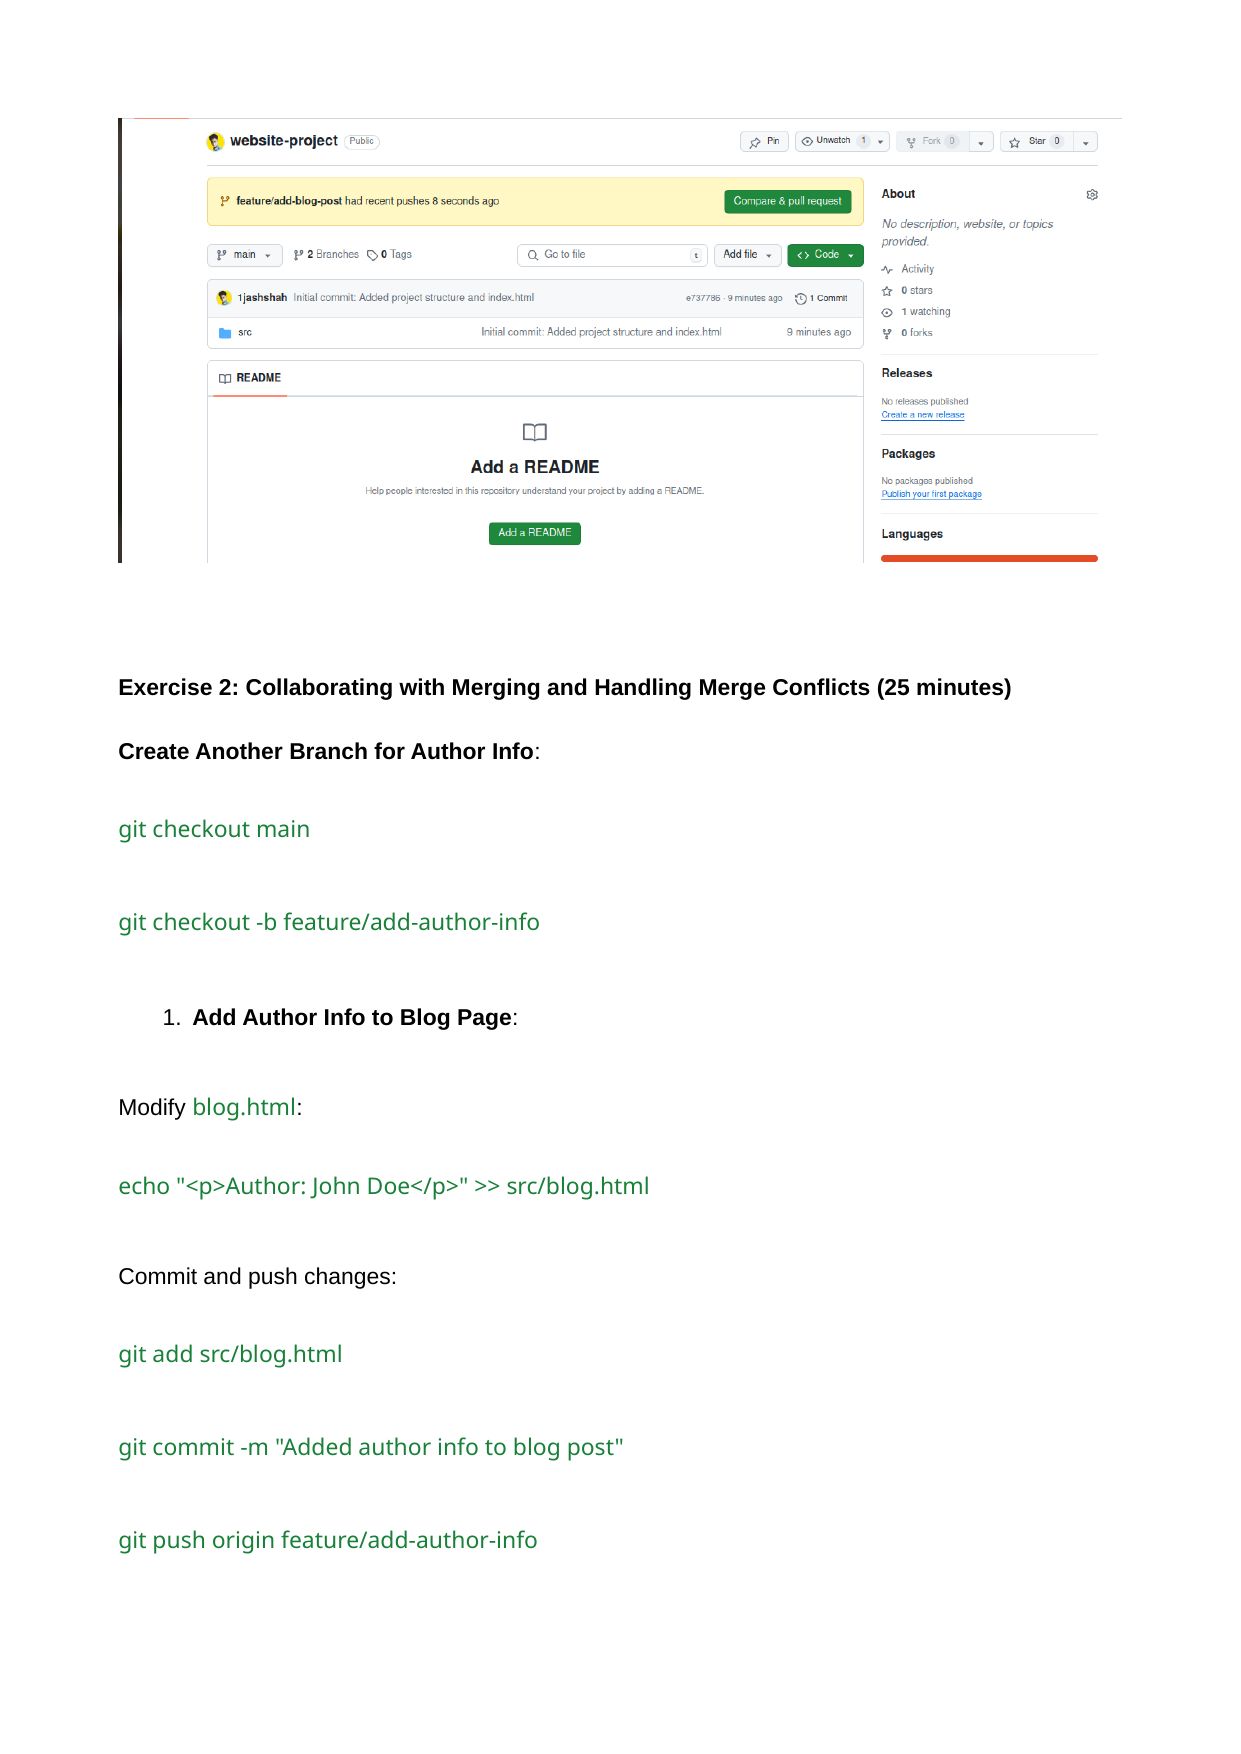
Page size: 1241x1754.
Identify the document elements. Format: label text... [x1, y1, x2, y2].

text Commit and push changes: git add src/blog.html [118, 1263, 1122, 1369]
text git commit -m "Added author info to blog post" [118, 1431, 1122, 1462]
text Modify blog.html: echo "<p>Author: John Doe</p>" >> src/blog.html [118, 1091, 1122, 1201]
picture [118, 118, 1123, 563]
text git checkout -b feature/add-author-info [118, 906, 1122, 937]
text Create Another Branch for Author Info: git checkout main [118, 738, 1122, 844]
subtitle Exercise 2: Collaborating with Merging and Handling Merge Conflicts (25 minutes) [118, 674, 1122, 701]
text git push origin feature/add-author-info [118, 1524, 1122, 1555]
list Add Author Info to Blog Page: [162, 1004, 1122, 1031]
